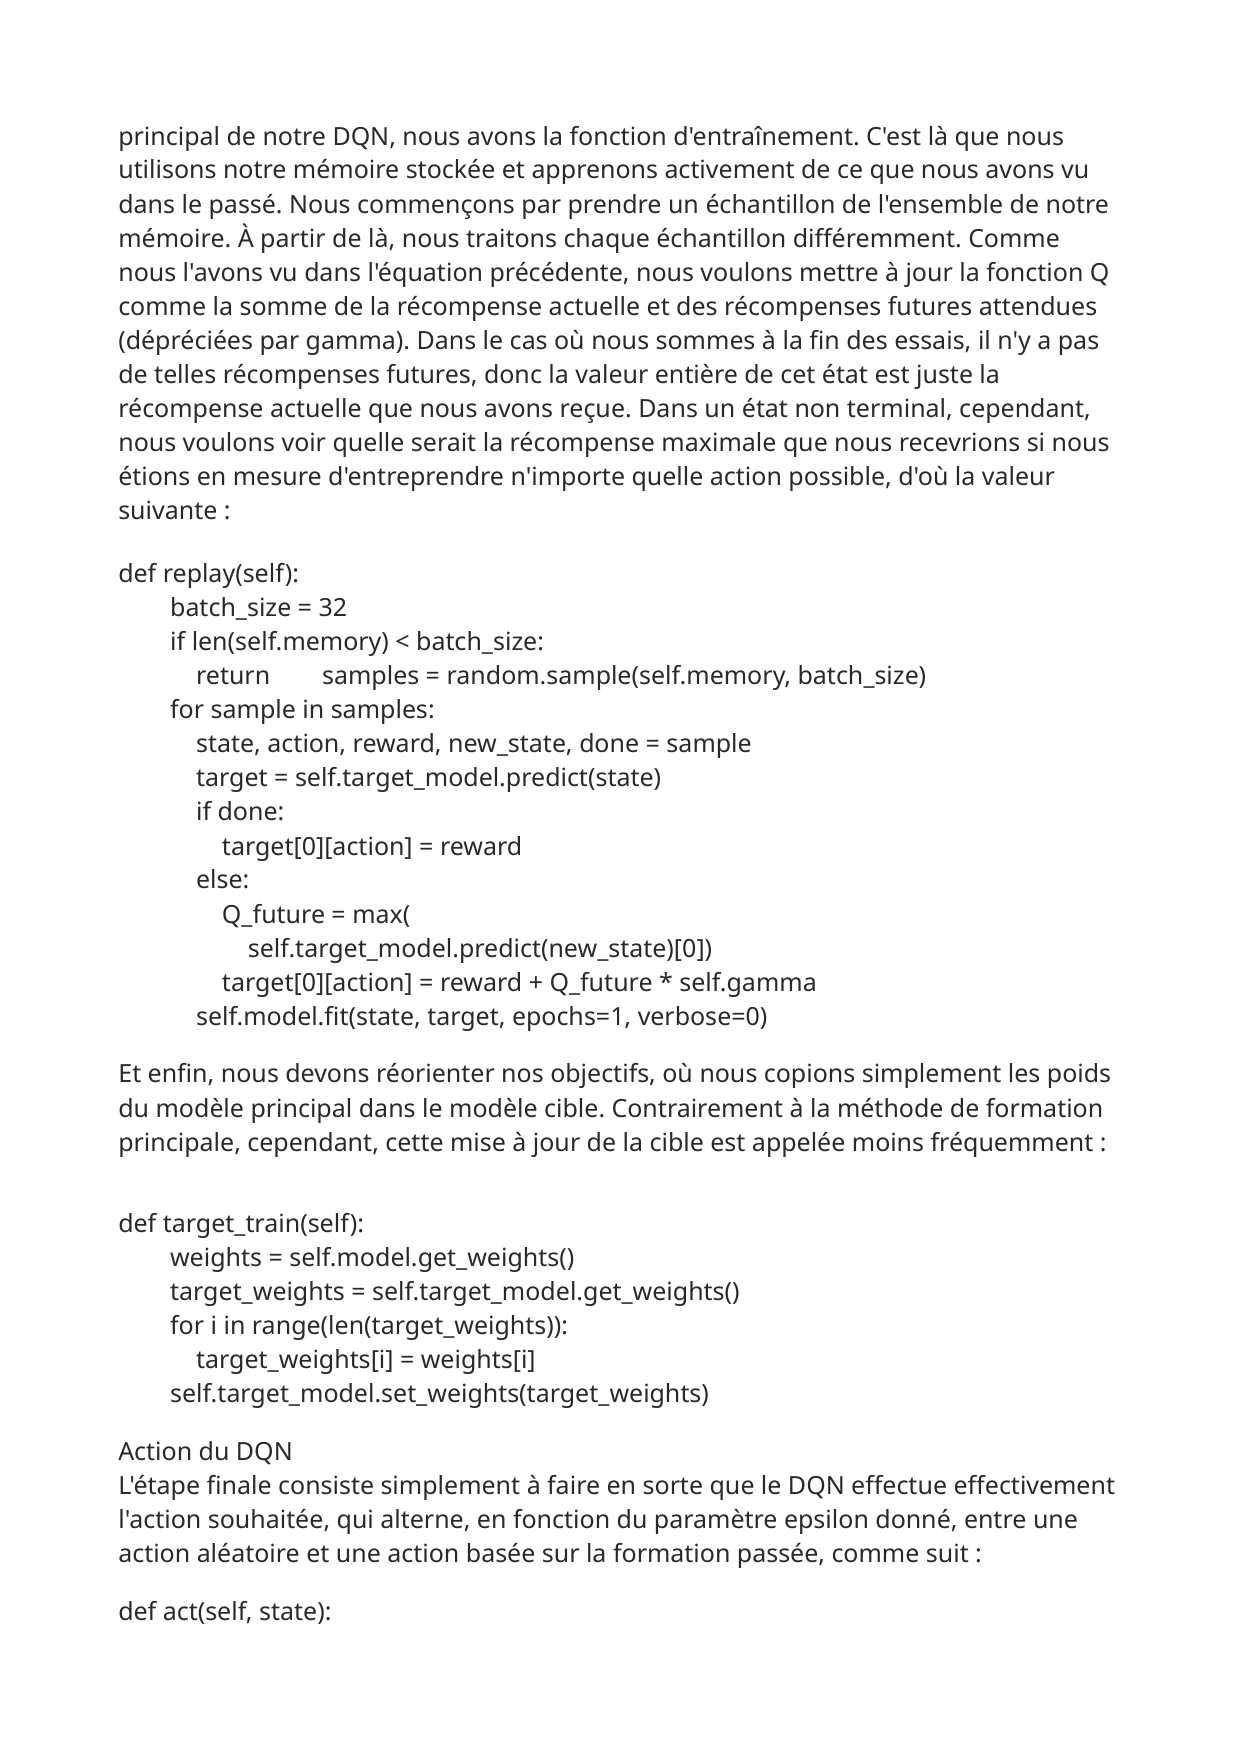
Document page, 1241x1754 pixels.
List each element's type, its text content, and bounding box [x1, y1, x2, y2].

text def target_train(self): [118, 1206, 1122, 1240]
text for i in range(len(target_weights)): [118, 1308, 1122, 1342]
text target[0][action] = reward + Q_future * self.gamma [118, 964, 1122, 998]
text def act(self, state): [118, 1593, 1122, 1628]
text target[0][action] = reward [118, 828, 1122, 862]
text target = self.target_model.predict(state) [118, 760, 1122, 794]
text Q_future = max( [118, 896, 1122, 930]
text target_weights[i] = weights[i] [118, 1342, 1122, 1376]
text Action du DQN [118, 1434, 1122, 1468]
text if len(self.memory) < batch_size: [118, 624, 1122, 658]
text return samples = random.sample(self.memory, batch_size) [118, 658, 1122, 692]
text def replay(self): [118, 556, 1122, 590]
text state, action, reward, new_state, done = sample [118, 726, 1122, 760]
text self.target_model.set_weights(target_weights) [118, 1376, 1122, 1410]
text target_weights = self.target_model.get_weights() [118, 1274, 1122, 1308]
text Et enfin, nous devons réorienter nos objectifs, où nous copions simplement les poids du modèle principal dans le modèle cible. Contrairement à la méthode de formation principale, cependant, cette mise à jour de la cible est appelée moins fréquemment : [118, 1056, 1122, 1158]
text self.target_model.predict(new_state)[0]) [118, 930, 1122, 964]
text self.model.fit(state, target, epochs=1, verbose=0) [118, 998, 1122, 1032]
text L'étape finale consiste simplement à faire en sorte que le DQN effectue effectivement l'action souhaitée, qui alterne, en fonction du paramètre epsilon donné, entre une action aléatoire et une action basée sur la formation passée, comme suit : [118, 1468, 1122, 1570]
text if done: [118, 794, 1122, 828]
text for sample in samples: [118, 692, 1122, 726]
text batch_size = 32 [118, 590, 1122, 624]
text principal de notre DQN, nous avons la fonction d'entraînement. C'est là que nous utilisons notre mémoire stockée et apprenons activement de ce que nous avons vu dans le passé. Nous commençons par prendre un échantillon de l'ensemble de notre mémoire. À partir de là, nous traitons chaque échantillon différemment. Comme nous l'avons vu dans l'équation précédente, nous voulons mettre à jour la fonction Q comme la somme de la récompense actuelle et des récompenses futures attendues (dépréciées par gamma). Dans le cas où nous sommes à la fin des essais, il n'y a pas de telles récompenses futures, donc la valeur entière de cet état est juste la récompense actuelle que nous avons reçue. Dans un état non terminal, cependant, nous voulons voir quelle serait la récompense maximale que nous recevrions si nous étions en mesure d'entreprendre n'importe quelle action possible, d'où la valeur suivante : [118, 118, 1122, 527]
text else: [118, 862, 1122, 896]
text weights = self.model.get_weights() [118, 1240, 1122, 1274]
